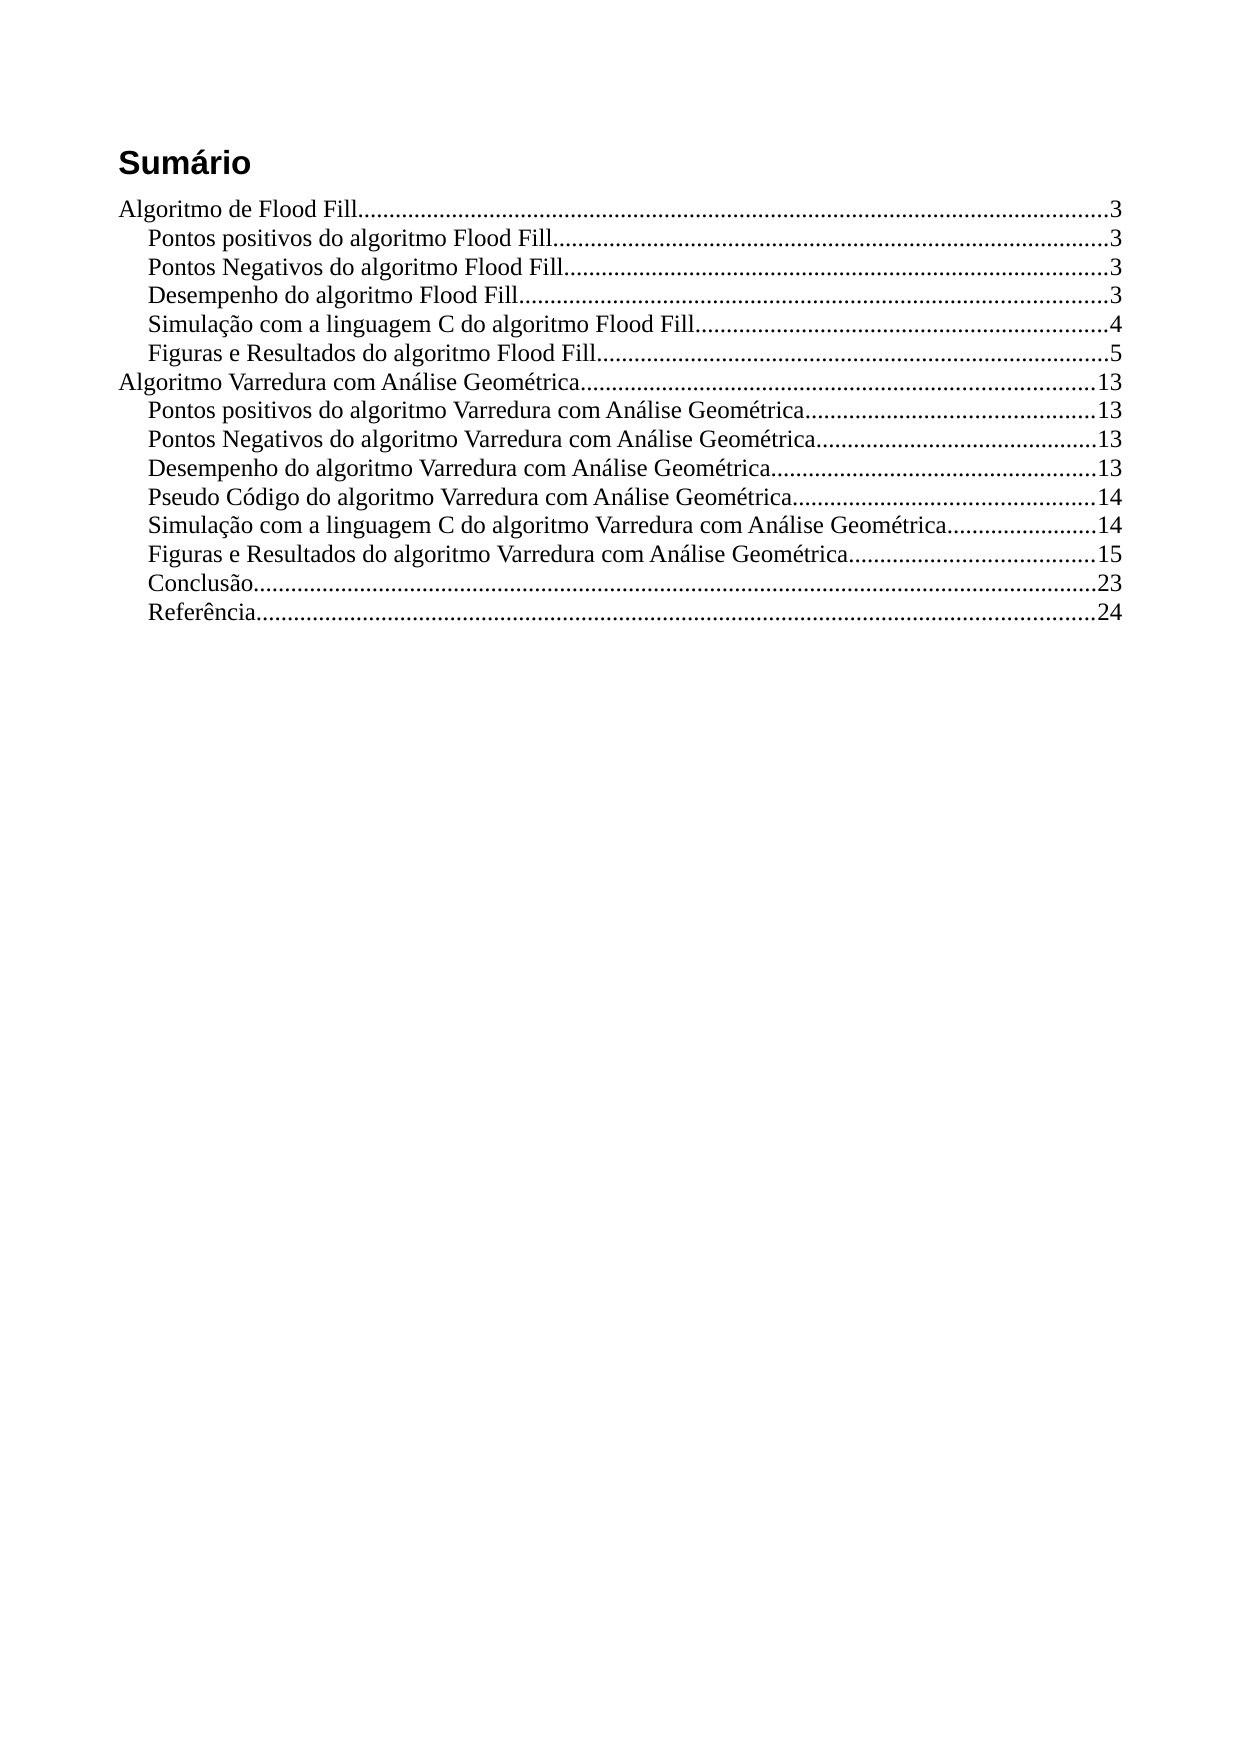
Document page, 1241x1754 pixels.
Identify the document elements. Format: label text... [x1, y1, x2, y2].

text Desempenho do algoritmo Flood Fill 3 [148, 280, 1122, 309]
text Simulação com a linguagem C do algoritmo Flood Fill 4 [148, 309, 1122, 338]
text Algoritmo de Flood Fill 3 [118, 194, 1122, 223]
text Figuras e Resultados do algoritmo Flood Fill 5 [148, 338, 1122, 367]
text Pseudo Código do algoritmo Varredura com Análise Geométrica 14 [148, 482, 1122, 510]
text Pontos positivos do algoritmo Flood Fill 3 [148, 223, 1122, 252]
text Simulação com a linguagem C do algoritmo Varredura com Análise Geométrica 14 [148, 510, 1122, 539]
text Algoritmo Varredura com Análise Geométrica 13 [118, 367, 1122, 395]
text Referência 24 [148, 597, 1122, 625]
text Pontos Negativos do algoritmo Varredura com Análise Geométrica 13 [148, 424, 1122, 453]
text Desempenho do algoritmo Varredura com Análise Geométrica 13 [148, 453, 1122, 482]
text Conclusão 23 [148, 568, 1122, 597]
text Figuras e Resultados do algoritmo Varredura com Análise Geométrica 15 [148, 539, 1122, 568]
subtitle Sumário [118, 143, 1122, 182]
text Pontos positivos do algoritmo Varredura com Análise Geométrica 13 [148, 395, 1122, 424]
text Pontos Negativos do algoritmo Flood Fill 3 [148, 252, 1122, 280]
